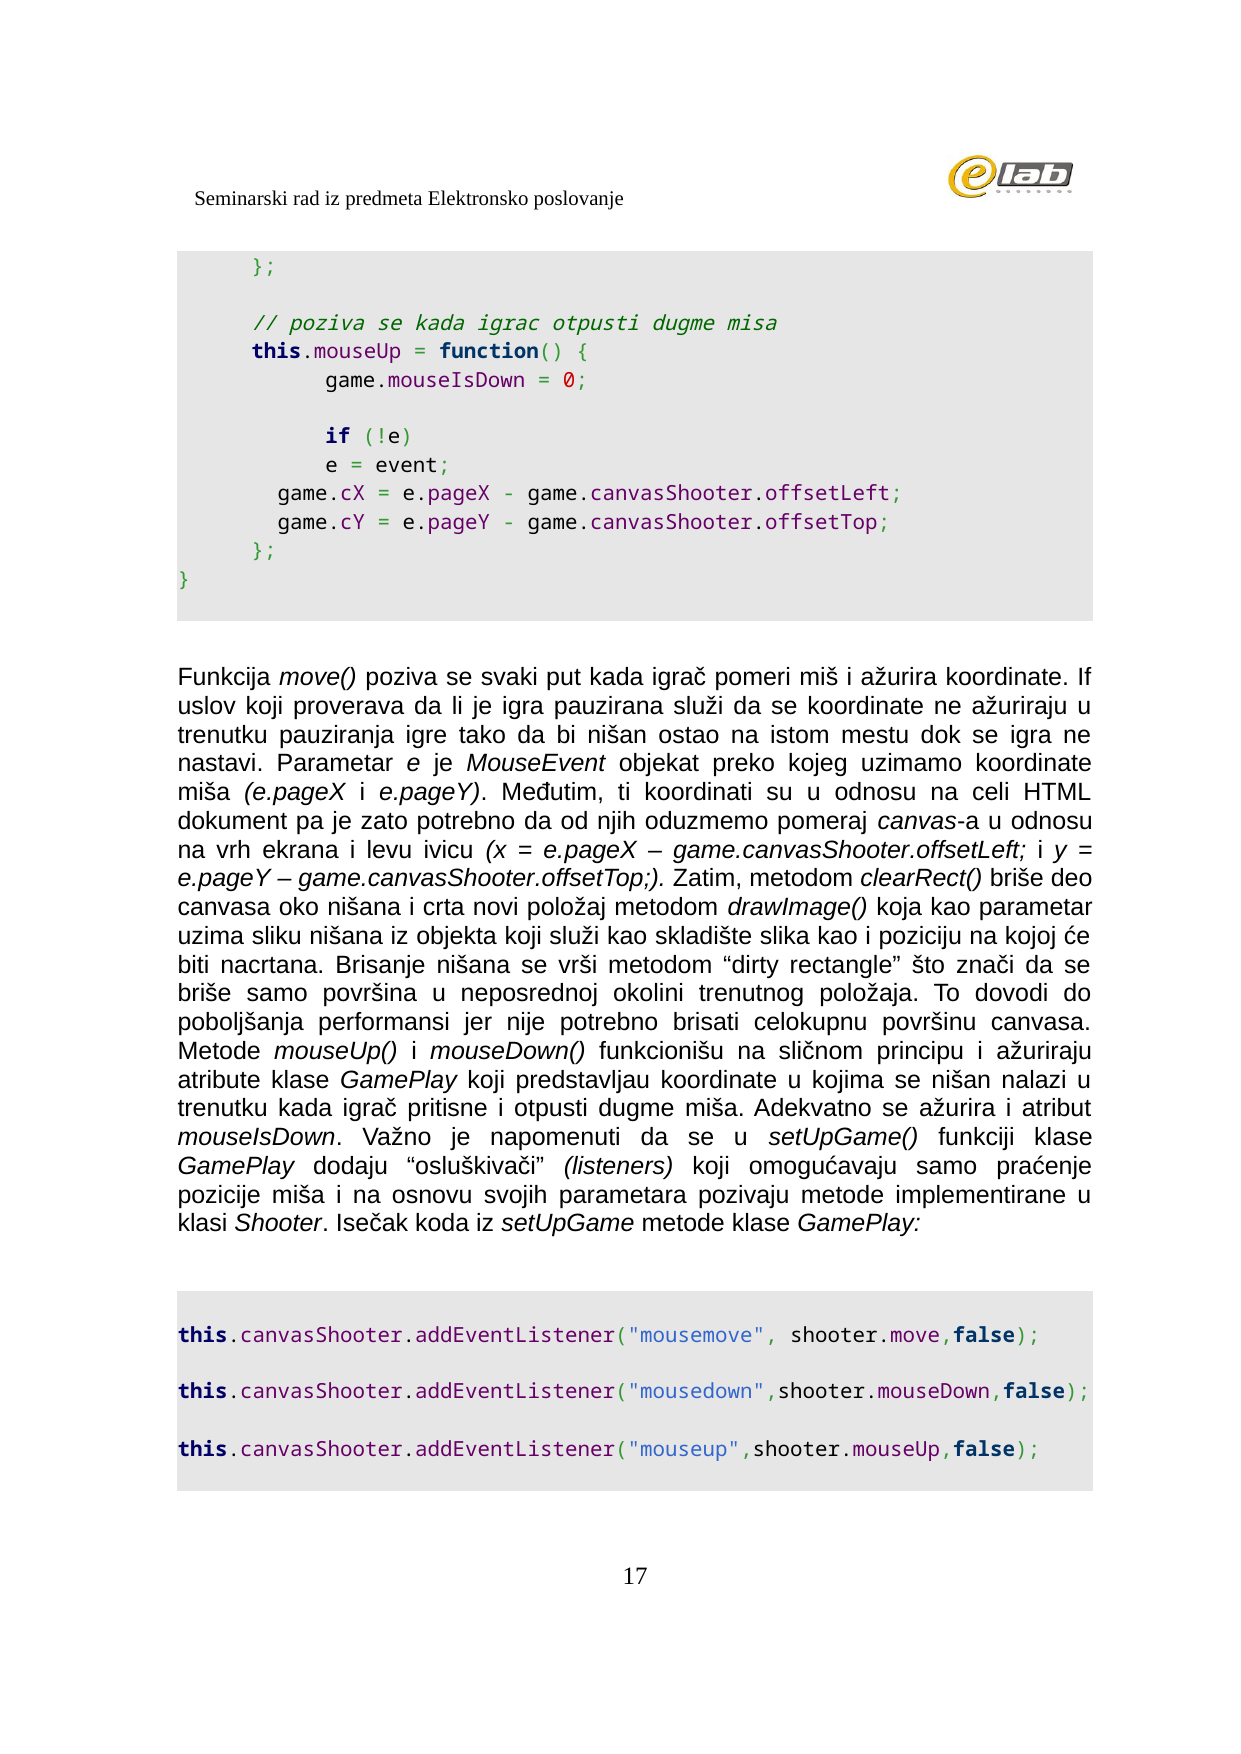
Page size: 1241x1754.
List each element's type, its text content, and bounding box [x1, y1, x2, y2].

text this.canvasShooter.addEventListener("mousedown",shooter.mouseDown,false); [177, 1377, 1093, 1405]
text Funkcija move() poziva se svaki put kada igrač pomeri miš i ažurira koordinate. If uslov koji proverava da li je igra pauzirana služi da se koordinate ne ažuriraju u trenutku pauziranja igre tako da bi nišan ostao na istom mestu dok se igra ne nastavi. Parametar e je MouseEvent objekat preko kojeg uzimamo koordinate miša (e.pageX i e.pageY). Međutim, ti koordinati su u odnosu na celi HTML dokument pa je zato potrebno da od njih oduzmemo pomeraj canvas-a u odnosu na vrh ekrana i levu ivicu (x = e.pageX – game.canvasShooter.offsetLeft; i y = e.pageY – game.canvasShooter.offsetTop;). Zatim, metodom clearRect() briše deo canvasa oko nišana i crta novi položaj metodom drawImage() koja kao parametar uzima sliku nišana iz objekta koji služi kao skladište slika kao i poziciju na kojoj će biti nacrtana. Brisanje nišana se vrši metodom “dirty rectangle” što znači da se briše samo površina u neposrednoj okolini trenutnog položaja. To dovodi do poboljšanja performansi jer nije potrebno brisati celokupnu površinu canvasa. Metode mouseUp() i mouseDown() funkcionišu na sličnom principu i ažuriraju atribute klase GamePlay koji predstavljau koordinate u kojima se nišan nalazi u trenutku kada igrač pritisne i otpusti dugme miša. Adekvatno se ažurira i atribut mouseIsDown. Važno je napomenuti da se u setUpGame() funkciji klase GamePlay dodaju “osluškivači” (listeners) koji omogućavaju samo praćenje pozicije miša i na osnovu svojih parametara pozivaju metode implementirane u klasi Shooter. Isečak koda iz setUpGame metode klase GamePlay: [177, 662, 1093, 1237]
text // poziva se kada igrac otpusti dugme misa [177, 308, 1093, 336]
text }; [177, 251, 1093, 279]
text }; [177, 535, 1093, 564]
text game.cY = e.pageY - game.canvasShooter.offsetTop; [177, 507, 1093, 535]
text this.canvasShooter.addEventListener("mouseup",shooter.mouseUp,false); [177, 1434, 1093, 1462]
text e = event; [177, 450, 1093, 478]
text this.mouseUp = function() { [177, 336, 1093, 365]
text if (!e) [177, 422, 1093, 450]
text } [177, 564, 1093, 592]
text game.cX = e.pageX - game.canvasShooter.offsetLeft; [177, 478, 1093, 507]
text this.canvasShooter.addEventListener("mousemove", shooter.move,false); [177, 1320, 1093, 1348]
text game.mouseIsDown = 0; [177, 365, 1093, 393]
picture [946, 155, 1074, 198]
